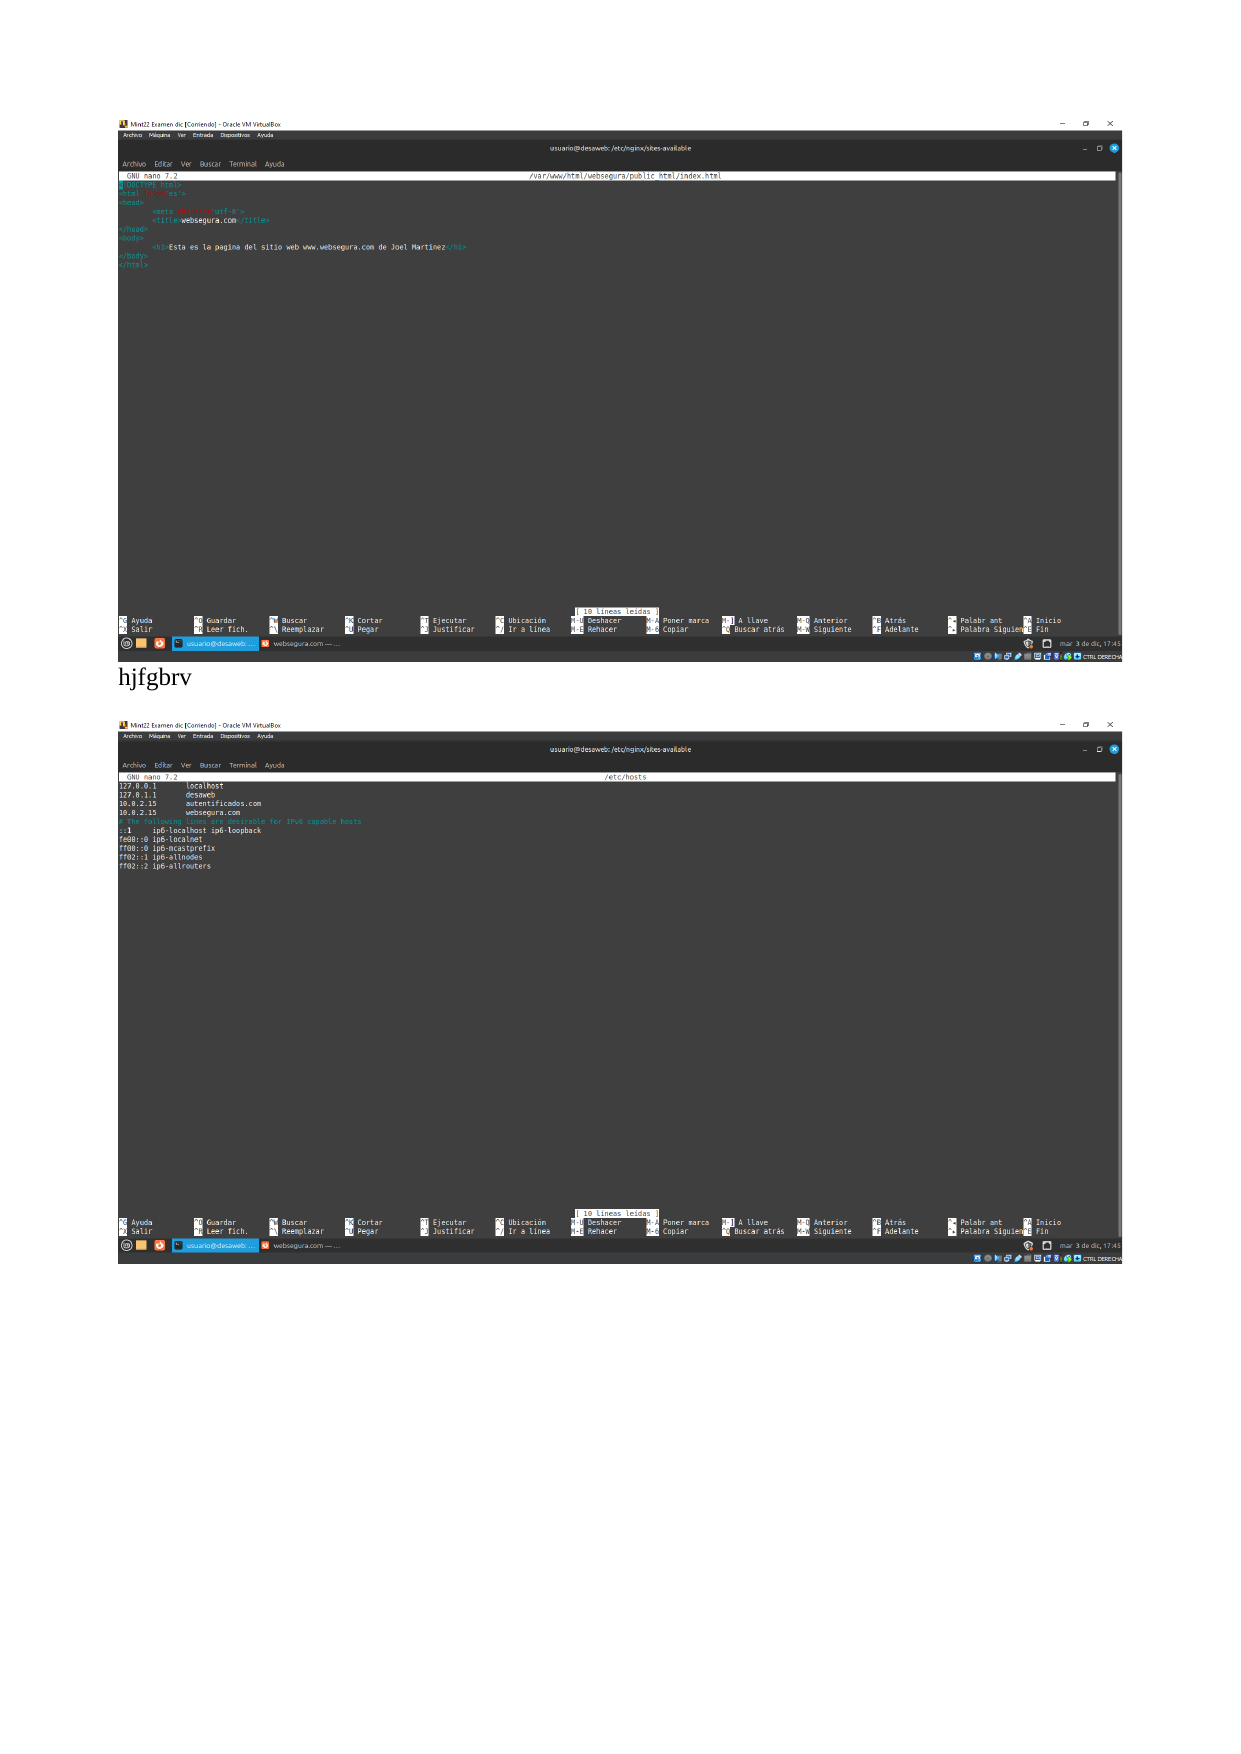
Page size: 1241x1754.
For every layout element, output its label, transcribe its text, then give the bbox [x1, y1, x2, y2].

picture [118, 719, 1123, 1264]
text hjfgbrv [118, 662, 1122, 691]
picture [118, 118, 1123, 662]
